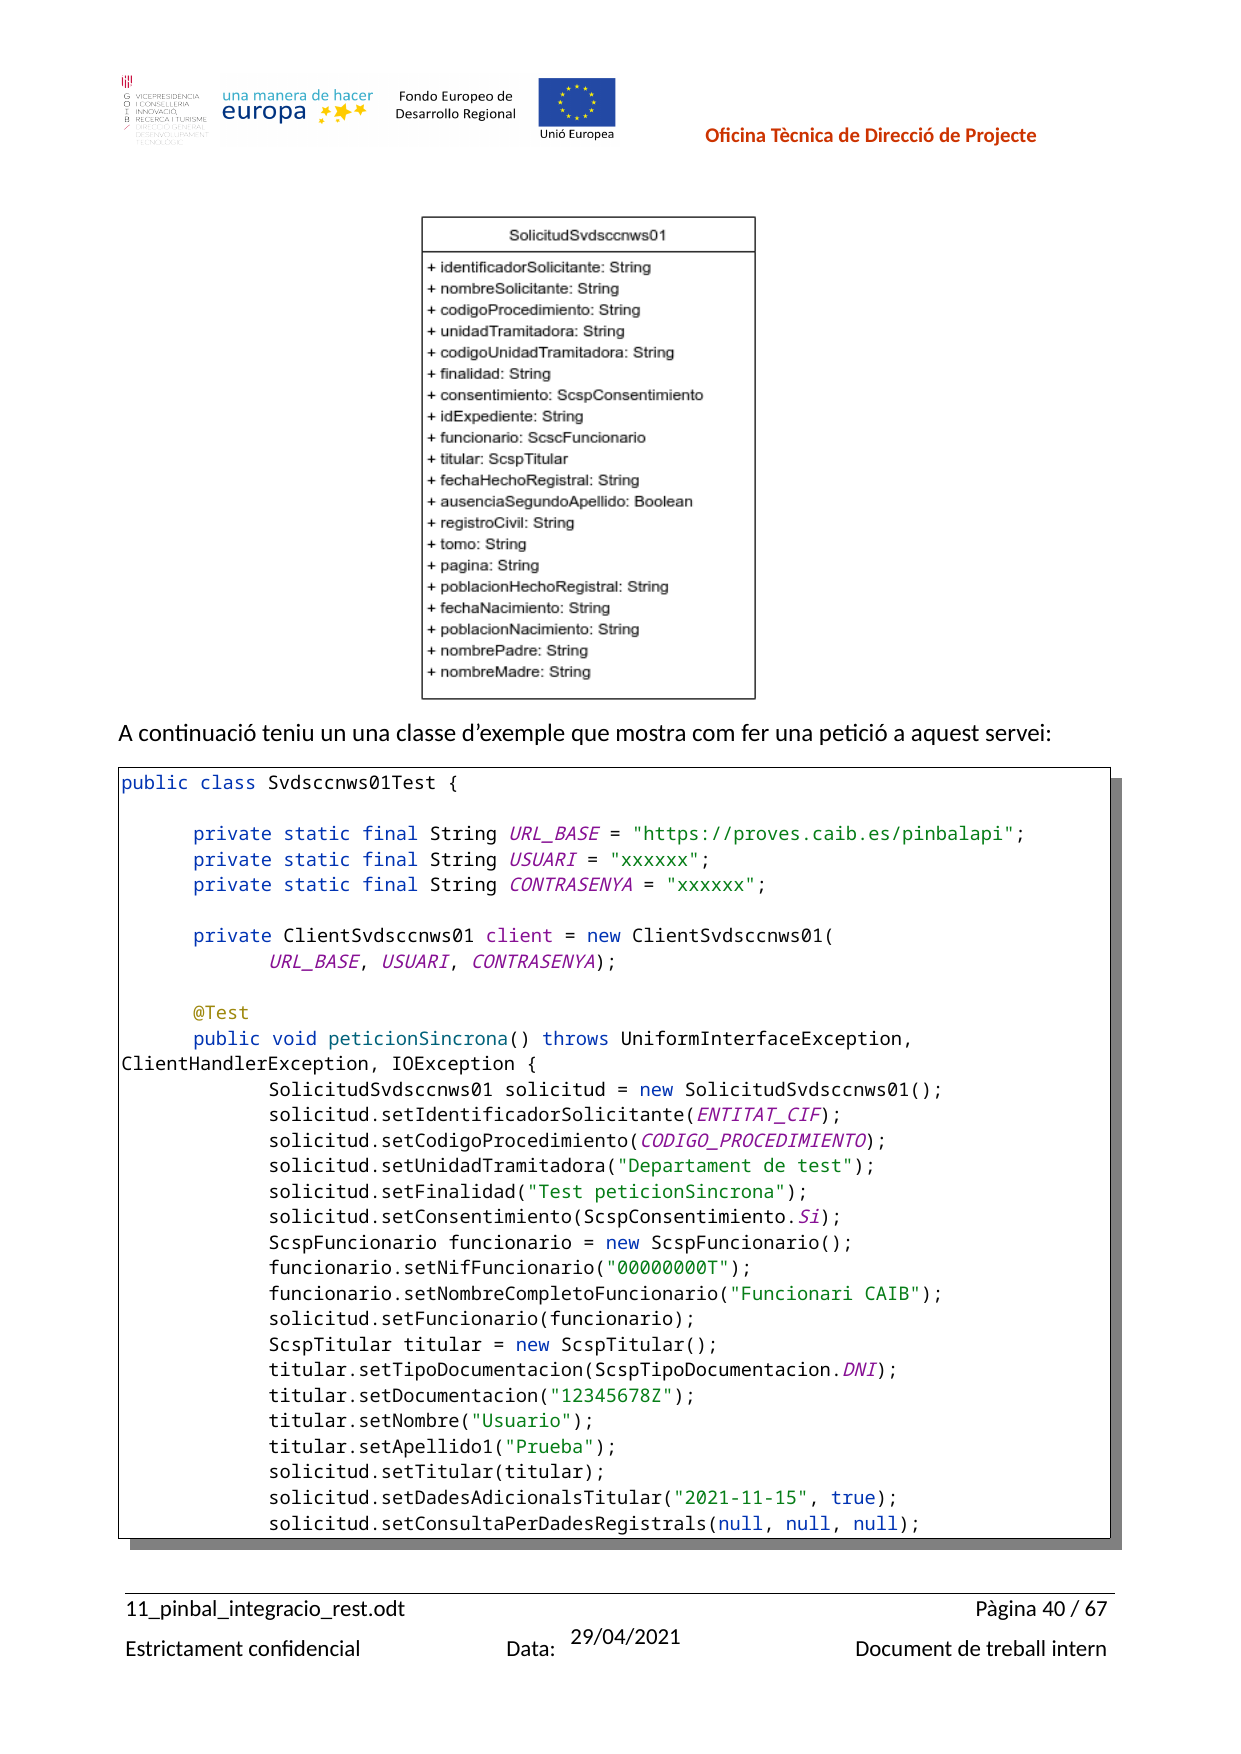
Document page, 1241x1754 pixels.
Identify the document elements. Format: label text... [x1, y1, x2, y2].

picture [118, 73, 213, 147]
picture [219, 73, 621, 147]
text public class Svdsccnws01Test { private static final String URL_BASE = "https://proves.caib.es/pinbalapi"; private static final String USUARI = "xxxxxx"; private static final String CONTRASENYA = "xxxxxx"; private ClientSvdsccnws01 client = new ClientSvdsccnws01( [119, 768, 1110, 945]
text URL_BASE, USUARI, CONTRASENYA); @Test public void peticionSincrona() throws UniformInterfaceException, ClientHandlerException, IOException { SolicitudSvdsccnws01 solicitud = new SolicitudSvdsccnws01(); solicitud.setIdentificadorSolicitante(ENTITAT_CIF); solicitud.setCodigoProcedimiento(CODIGO_PROCEDIMIENTO); solicitud.setUnidadTramitadora("Departament de test"); solicitud.setFinalidad("Test peticionSincrona"); solicitud.setConsentimiento(ScspConsentimiento.Si); ScspFuncionario funcionario = new ScspFuncionario(); funcionario.setNifFuncionario("00000000T"); funcionario.setNombreCompletoFuncionario("Funcionari CAIB"); solicitud.setFuncionario(funcionario); ScspTitular titular = new ScspTitular(); titular.setTipoDocumentacion(ScspTipoDocumentacion.DNI); titular.setDocumentacion("12345678Z"); titular.setNombre("Usuario"); titular.setApellido1("Prueba"); solicitud.setTitular(titular); solicitud.setDadesAdicionalsTitular("2021-11-15", true); solicitud.setConsultaPerDadesRegistrals(null, null, null); [119, 945, 1110, 1538]
text A continuació teniu un una classe d’exemple que mostra com fer una petició a aquest servei: [118, 227, 1122, 748]
picture [415, 210, 764, 713]
